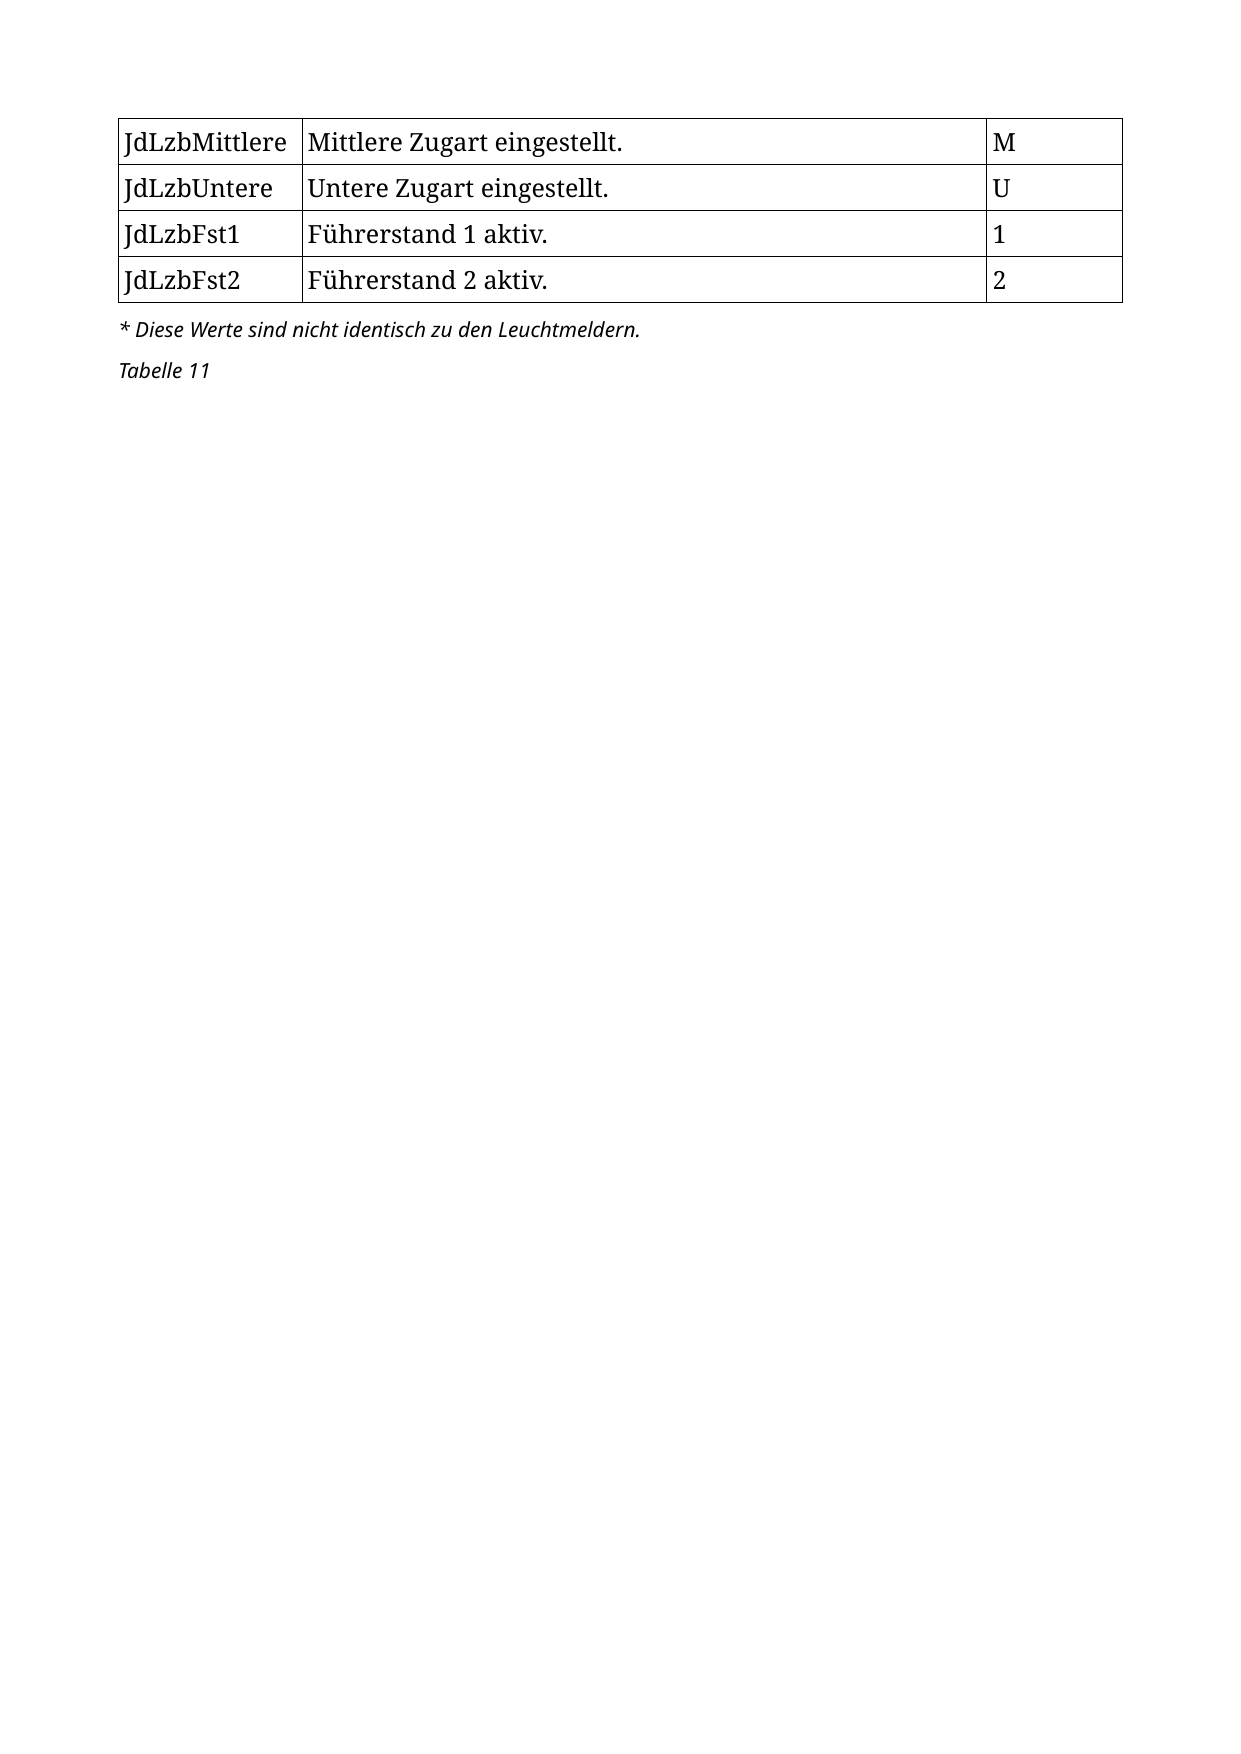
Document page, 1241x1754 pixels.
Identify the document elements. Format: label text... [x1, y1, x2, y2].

table_cell Mittlere Zugart eingestellt. [303, 119, 986, 164]
table_cell JdLzbMittlere [119, 119, 302, 164]
text * Diese Werte sind nicht identisch zu den Leuchtmeldern. [118, 315, 1122, 344]
table_cell JdLzbUntere [119, 165, 302, 210]
table_cell 1 [987, 211, 1122, 256]
table_cell 2 [987, 257, 1122, 302]
table_cell JdLzbFst1 [119, 211, 302, 256]
table_cell M [987, 119, 1122, 164]
table_cell Führerstand 2 aktiv. [303, 257, 986, 302]
table_cell JdLzbFst2 [119, 257, 302, 302]
text Tabelle 11 [118, 356, 1122, 385]
table_cell Führerstand 1 aktiv. [303, 211, 986, 256]
table_cell U [987, 165, 1122, 210]
table_cell Untere Zugart eingestellt. [303, 165, 986, 210]
